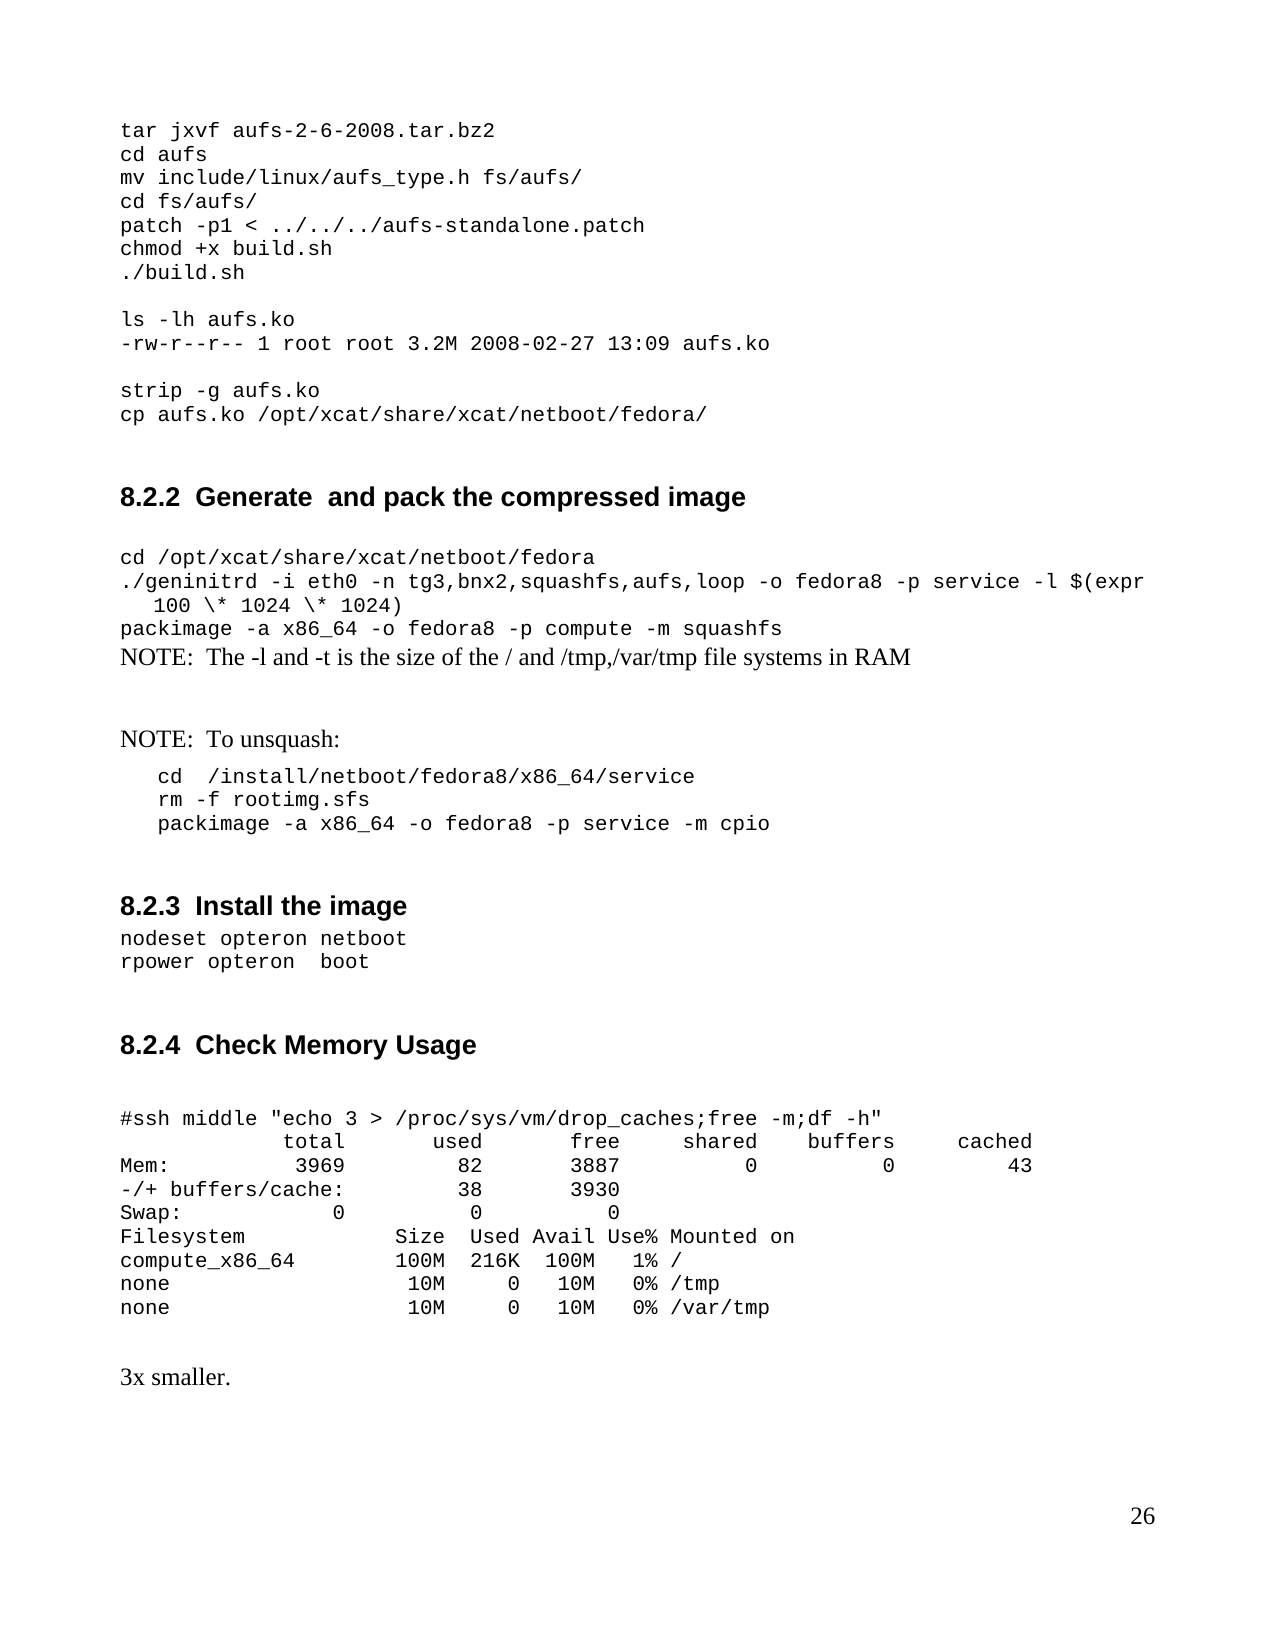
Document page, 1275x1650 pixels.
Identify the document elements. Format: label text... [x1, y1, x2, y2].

text nodeset opteron netboot [120, 928, 1155, 952]
text NOTE: To unsquash: [120, 724, 1155, 753]
text -rw-r--r-- 1 root root 3.2M 2008-02-27 13:09 aufs.ko [120, 333, 1155, 356]
text Filesystem Size Used Avail Use% Mounted on [120, 1226, 1155, 1249]
text cd /install/netboot/fedora8/x86_64/service [157, 766, 1155, 789]
text packimage -a x86_64 -o fedora8 -p compute -m squashfs [120, 618, 1155, 642]
text tar jxvf aufs-2-6-2008.tar.bz2 [120, 120, 1155, 144]
text cp aufs.ko /opt/xcat/share/xcat/netboot/fedora/ [120, 404, 1155, 427]
text ls -lh aufs.ko [120, 309, 1155, 333]
text rpower opteron boot [120, 952, 1155, 975]
text ./geninitrd -i eth0 -n tg3,bnx2,squashfs,aufs,loop -o fedora8 -p service -l $(expr 100 \* 1024 \* 1024) [120, 571, 1155, 618]
text cd aufs [120, 144, 1155, 167]
text chmod +x build.sh [120, 238, 1155, 262]
text cd fs/aufs/ [120, 191, 1155, 214]
text 3x smaller. [120, 1362, 1155, 1391]
text ./build.sh [120, 262, 1155, 286]
text none 10M 0 10M 0% /var/tmp [120, 1297, 1155, 1321]
text #ssh middle "echo 3 > /proc/sys/vm/drop_caches;free -m;df -h" [120, 1108, 1155, 1131]
subtitle Generate and pack the compressed image [120, 481, 1155, 512]
text -/+ buffers/cache: 38 3930 [120, 1179, 1155, 1202]
text rm -f rootimg.sfs [157, 789, 1155, 813]
text total used free shared buffers cached [120, 1131, 1155, 1155]
text patch -p1 < ../../../aufs-standalone.patch [120, 214, 1155, 238]
text Mem: 3969 82 3887 0 0 43 [120, 1155, 1155, 1179]
text cd /opt/xcat/share/xcat/netboot/fedora [120, 547, 1155, 571]
text compute_x86_64 100M 216K 100M 1% / [120, 1249, 1155, 1273]
subtitle Check Memory Usage [120, 1029, 1155, 1060]
text none 10M 0 10M 0% /tmp [120, 1273, 1155, 1297]
subtitle Install the image [120, 890, 1155, 922]
text packimage -a x86_64 -o fedora8 -p service -m cpio [157, 813, 1155, 837]
text strip -g aufs.ko [120, 380, 1155, 404]
text Swap: 0 0 0 [120, 1202, 1155, 1226]
text mv include/linux/aufs_type.h fs/aufs/ [120, 167, 1155, 191]
text NOTE: The -l and -t is the size of the / and /tmp,/var/tmp file systems in RAM [120, 642, 1155, 671]
